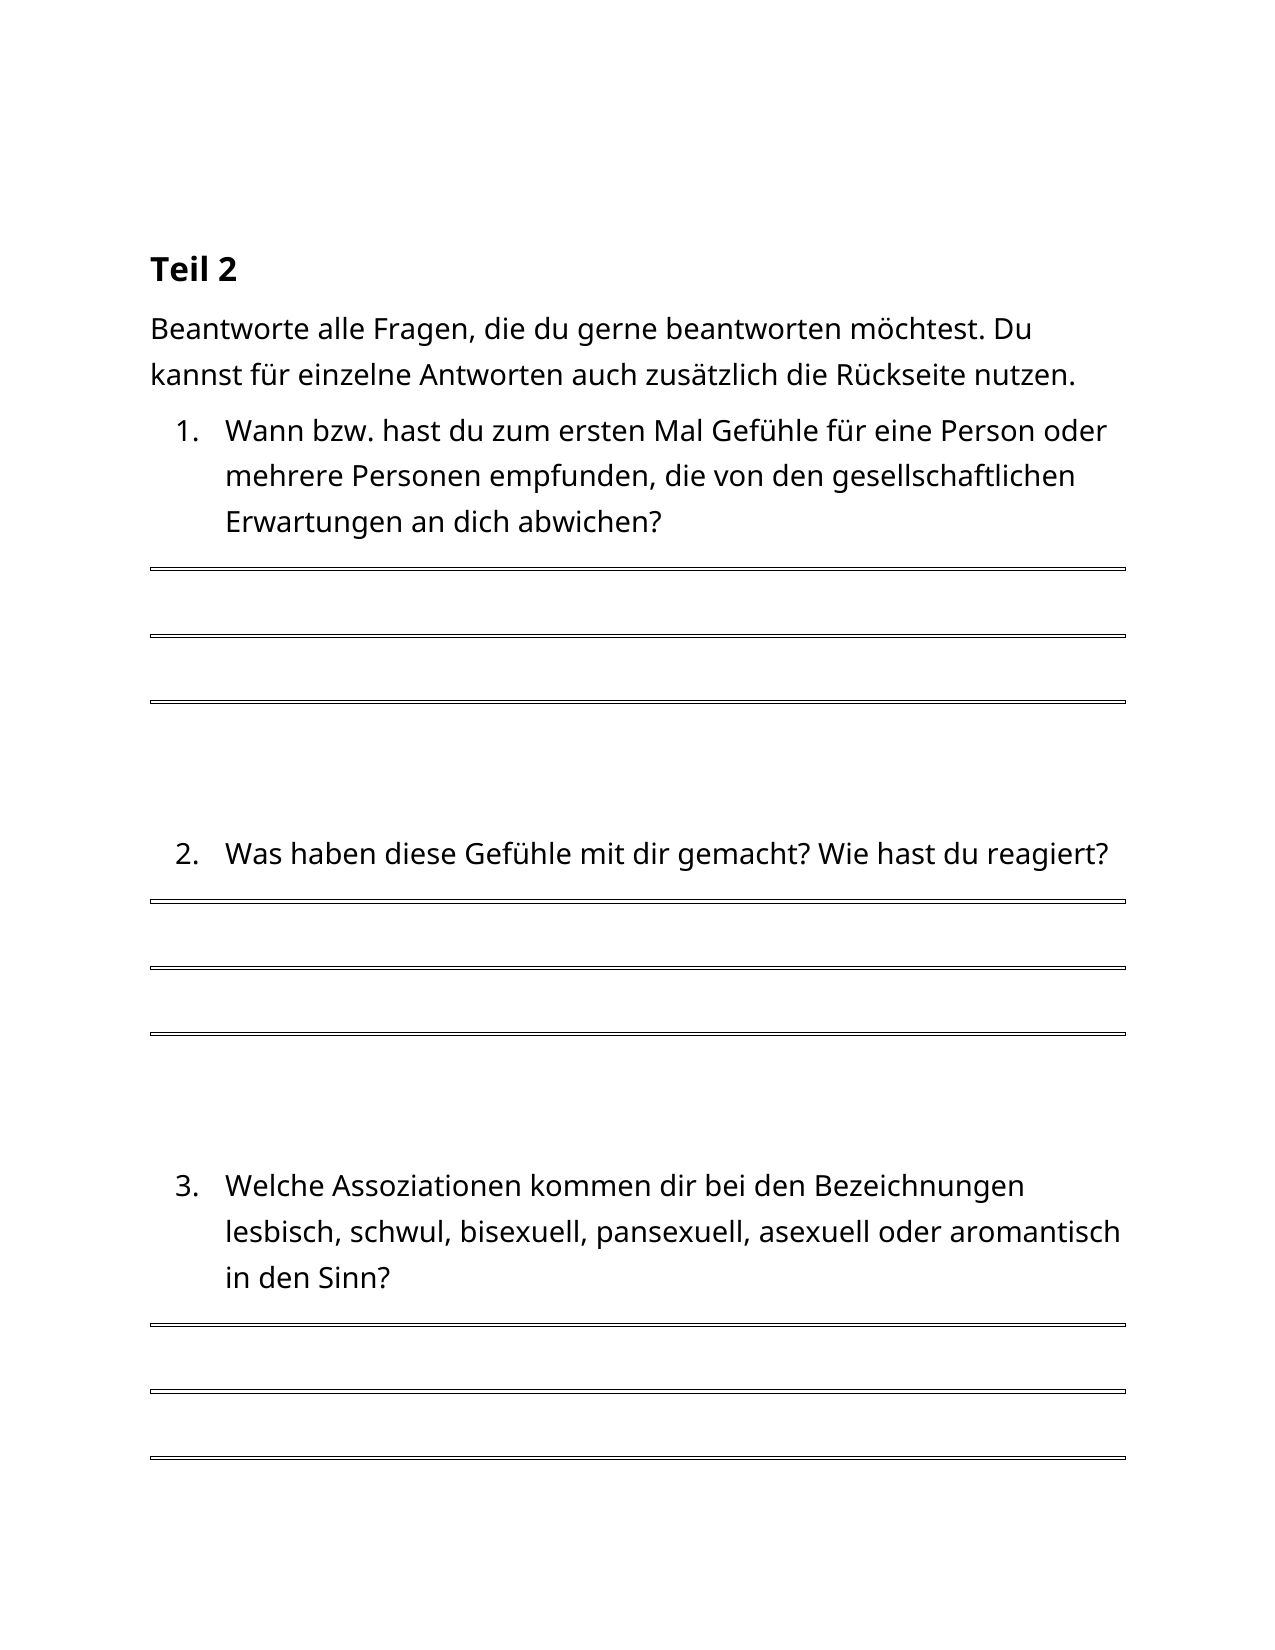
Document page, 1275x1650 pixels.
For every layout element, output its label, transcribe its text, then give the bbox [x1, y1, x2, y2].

text Beantworte alle Fragen, die du gerne beantworten möchtest. Du kannst für einzelne Antworten auch zusätzlich die Rückseite nutzen. [150, 308, 1125, 393]
list Wann bzw. hast du zum ersten Mal Gefühle für eine Person oder mehrere Personen empfunden, die von den gesellschaftlichen Erwartungen an dich abwichen? [175, 410, 1125, 541]
list Welche Assoziationen kommen dir bei den Bezeichnungen lesbisch, schwul, bisexuell, pansexuell, asexuell oder aromantisch in den Sinn? [175, 1166, 1125, 1297]
subtitle Teil 2 [150, 246, 1125, 291]
list Was haben diese Gefühle mit dir gemacht? Wie hast du reagiert? [175, 833, 1125, 873]
